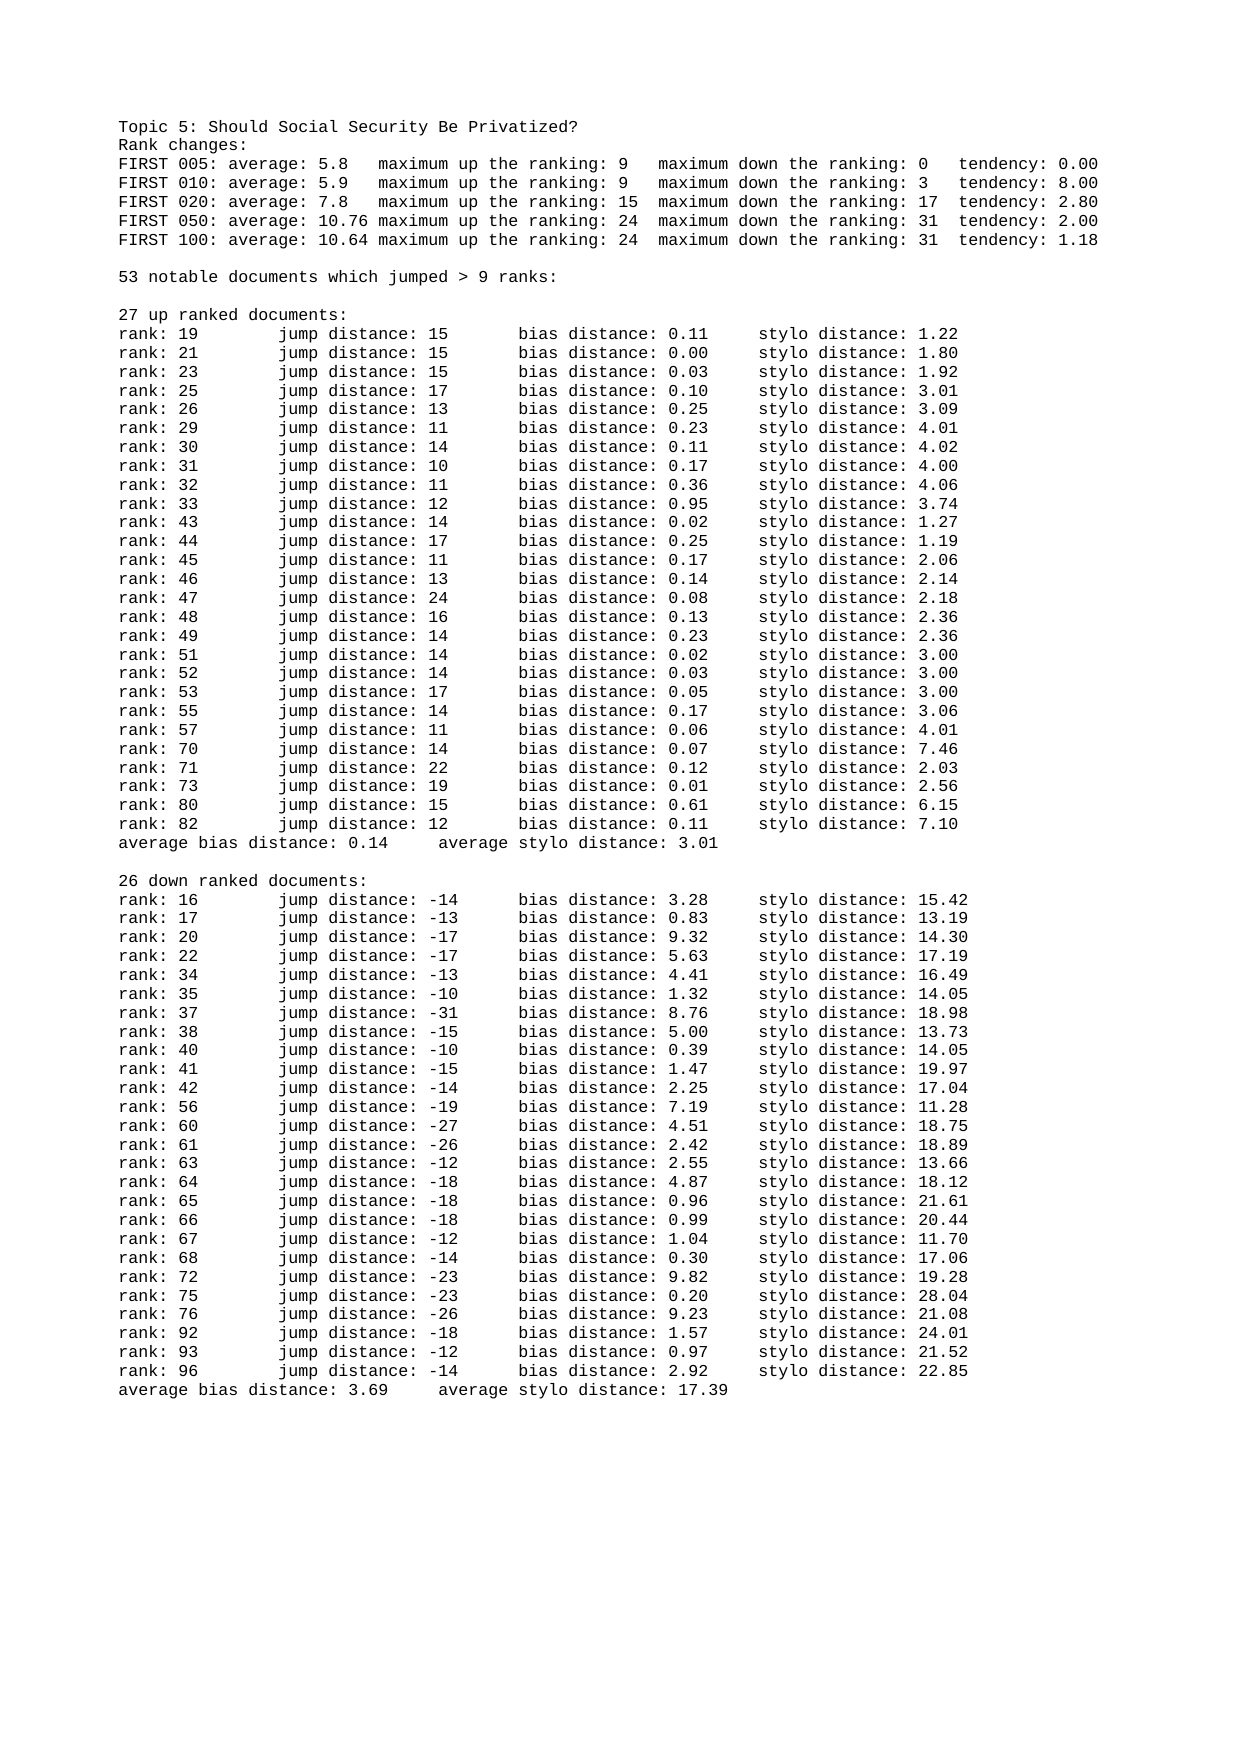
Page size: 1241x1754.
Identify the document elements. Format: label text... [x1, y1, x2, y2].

text rank: 64 jump distance: -18 bias distance: 4.87 stylo distance: 18.12 [118, 1174, 1122, 1193]
text rank: 42 jump distance: -14 bias distance: 2.25 stylo distance: 17.04 [118, 1080, 1122, 1098]
text rank: 26 jump distance: 13 bias distance: 0.25 stylo distance: 3.09 [118, 401, 1122, 420]
text rank: 45 jump distance: 11 bias distance: 0.17 stylo distance: 2.06 [118, 552, 1122, 571]
text rank: 16 jump distance: -14 bias distance: 3.28 stylo distance: 15.42 [118, 891, 1122, 910]
text rank: 23 jump distance: 15 bias distance: 0.03 stylo distance: 1.92 [118, 363, 1122, 382]
text rank: 21 jump distance: 15 bias distance: 0.00 stylo distance: 1.80 [118, 344, 1122, 363]
text rank: 22 jump distance: -17 bias distance: 5.63 stylo distance: 17.19 [118, 948, 1122, 967]
text rank: 73 jump distance: 19 bias distance: 0.01 stylo distance: 2.56 [118, 778, 1122, 797]
text rank: 37 jump distance: -31 bias distance: 8.76 stylo distance: 18.98 [118, 1004, 1122, 1023]
text rank: 52 jump distance: 14 bias distance: 0.03 stylo distance: 3.00 [118, 665, 1122, 684]
text rank: 63 jump distance: -12 bias distance: 2.55 stylo distance: 13.66 [118, 1155, 1122, 1174]
text rank: 48 jump distance: 16 bias distance: 0.13 stylo distance: 2.36 [118, 608, 1122, 627]
text FIRST 005: average: 5.8 maximum up the ranking: 9 maximum down the ranking: 0 tendency: 0.00 [118, 156, 1122, 175]
text rank: 40 jump distance: -10 bias distance: 0.39 stylo distance: 14.05 [118, 1042, 1122, 1061]
text rank: 44 jump distance: 17 bias distance: 0.25 stylo distance: 1.19 [118, 533, 1122, 552]
text rank: 33 jump distance: 12 bias distance: 0.95 stylo distance: 3.74 [118, 495, 1122, 514]
text rank: 82 jump distance: 12 bias distance: 0.11 stylo distance: 7.10 [118, 816, 1122, 834]
text rank: 67 jump distance: -12 bias distance: 1.04 stylo distance: 11.70 [118, 1231, 1122, 1249]
text rank: 71 jump distance: 22 bias distance: 0.12 stylo distance: 2.03 [118, 759, 1122, 778]
text rank: 96 jump distance: -14 bias distance: 2.92 stylo distance: 22.85 [118, 1362, 1122, 1381]
text rank: 76 jump distance: -26 bias distance: 9.23 stylo distance: 21.08 [118, 1306, 1122, 1325]
text rank: 25 jump distance: 17 bias distance: 0.10 stylo distance: 3.01 [118, 382, 1122, 401]
text rank: 35 jump distance: -10 bias distance: 1.32 stylo distance: 14.05 [118, 985, 1122, 1004]
text rank: 31 jump distance: 10 bias distance: 0.17 stylo distance: 4.00 [118, 457, 1122, 476]
text rank: 49 jump distance: 14 bias distance: 0.23 stylo distance: 2.36 [118, 627, 1122, 646]
text FIRST 100: average: 10.64 maximum up the ranking: 24 maximum down the ranking: 31 tendency: 1.18 [118, 231, 1122, 250]
text rank: 30 jump distance: 14 bias distance: 0.11 stylo distance: 4.02 [118, 439, 1122, 457]
text rank: 75 jump distance: -23 bias distance: 0.20 stylo distance: 28.04 [118, 1287, 1122, 1306]
text FIRST 050: average: 10.76 maximum up the ranking: 24 maximum down the ranking: 31 tendency: 2.00 [118, 212, 1122, 231]
text FIRST 010: average: 5.9 maximum up the ranking: 9 maximum down the ranking: 3 tendency: 8.00 [118, 175, 1122, 193]
text Topic 5: Should Social Security Be Privatized? [118, 118, 1122, 137]
text rank: 57 jump distance: 11 bias distance: 0.06 stylo distance: 4.01 [118, 721, 1122, 740]
text rank: 53 jump distance: 17 bias distance: 0.05 stylo distance: 3.00 [118, 684, 1122, 703]
text rank: 17 jump distance: -13 bias distance: 0.83 stylo distance: 13.19 [118, 910, 1122, 929]
text rank: 29 jump distance: 11 bias distance: 0.23 stylo distance: 4.01 [118, 420, 1122, 439]
text rank: 32 jump distance: 11 bias distance: 0.36 stylo distance: 4.06 [118, 476, 1122, 495]
text rank: 70 jump distance: 14 bias distance: 0.07 stylo distance: 7.46 [118, 740, 1122, 759]
text rank: 43 jump distance: 14 bias distance: 0.02 stylo distance: 1.27 [118, 514, 1122, 533]
text rank: 93 jump distance: -12 bias distance: 0.97 stylo distance: 21.52 [118, 1344, 1122, 1362]
text rank: 66 jump distance: -18 bias distance: 0.99 stylo distance: 20.44 [118, 1212, 1122, 1231]
text rank: 92 jump distance: -18 bias distance: 1.57 stylo distance: 24.01 [118, 1325, 1122, 1344]
text 27 up ranked documents: [118, 307, 1122, 326]
text rank: 68 jump distance: -14 bias distance: 0.30 stylo distance: 17.06 [118, 1249, 1122, 1268]
text rank: 65 jump distance: -18 bias distance: 0.96 stylo distance: 21.61 [118, 1193, 1122, 1212]
text rank: 19 jump distance: 15 bias distance: 0.11 stylo distance: 1.22 [118, 326, 1122, 344]
text average bias distance: 3.69 average stylo distance: 17.39 [118, 1381, 1122, 1400]
text average bias distance: 0.14 average stylo distance: 3.01 [118, 834, 1122, 853]
text rank: 80 jump distance: 15 bias distance: 0.61 stylo distance: 6.15 [118, 797, 1122, 816]
text rank: 55 jump distance: 14 bias distance: 0.17 stylo distance: 3.06 [118, 703, 1122, 721]
text rank: 34 jump distance: -13 bias distance: 4.41 stylo distance: 16.49 [118, 967, 1122, 985]
text Rank changes: [118, 137, 1122, 156]
text rank: 72 jump distance: -23 bias distance: 9.82 stylo distance: 19.28 [118, 1268, 1122, 1287]
text 53 notable documents which jumped > 9 ranks: [118, 269, 1122, 288]
text FIRST 020: average: 7.8 maximum up the ranking: 15 maximum down the ranking: 17 tendency: 2.80 [118, 193, 1122, 212]
text rank: 60 jump distance: -27 bias distance: 4.51 stylo distance: 18.75 [118, 1117, 1122, 1136]
text rank: 38 jump distance: -15 bias distance: 5.00 stylo distance: 13.73 [118, 1023, 1122, 1042]
text rank: 46 jump distance: 13 bias distance: 0.14 stylo distance: 2.14 [118, 571, 1122, 589]
text rank: 51 jump distance: 14 bias distance: 0.02 stylo distance: 3.00 [118, 646, 1122, 665]
text rank: 41 jump distance: -15 bias distance: 1.47 stylo distance: 19.97 [118, 1061, 1122, 1080]
text rank: 56 jump distance: -19 bias distance: 7.19 stylo distance: 11.28 [118, 1098, 1122, 1117]
text rank: 61 jump distance: -26 bias distance: 2.42 stylo distance: 18.89 [118, 1136, 1122, 1155]
text 26 down ranked documents: [118, 872, 1122, 891]
text rank: 47 jump distance: 24 bias distance: 0.08 stylo distance: 2.18 [118, 589, 1122, 608]
text rank: 20 jump distance: -17 bias distance: 9.32 stylo distance: 14.30 [118, 929, 1122, 948]
